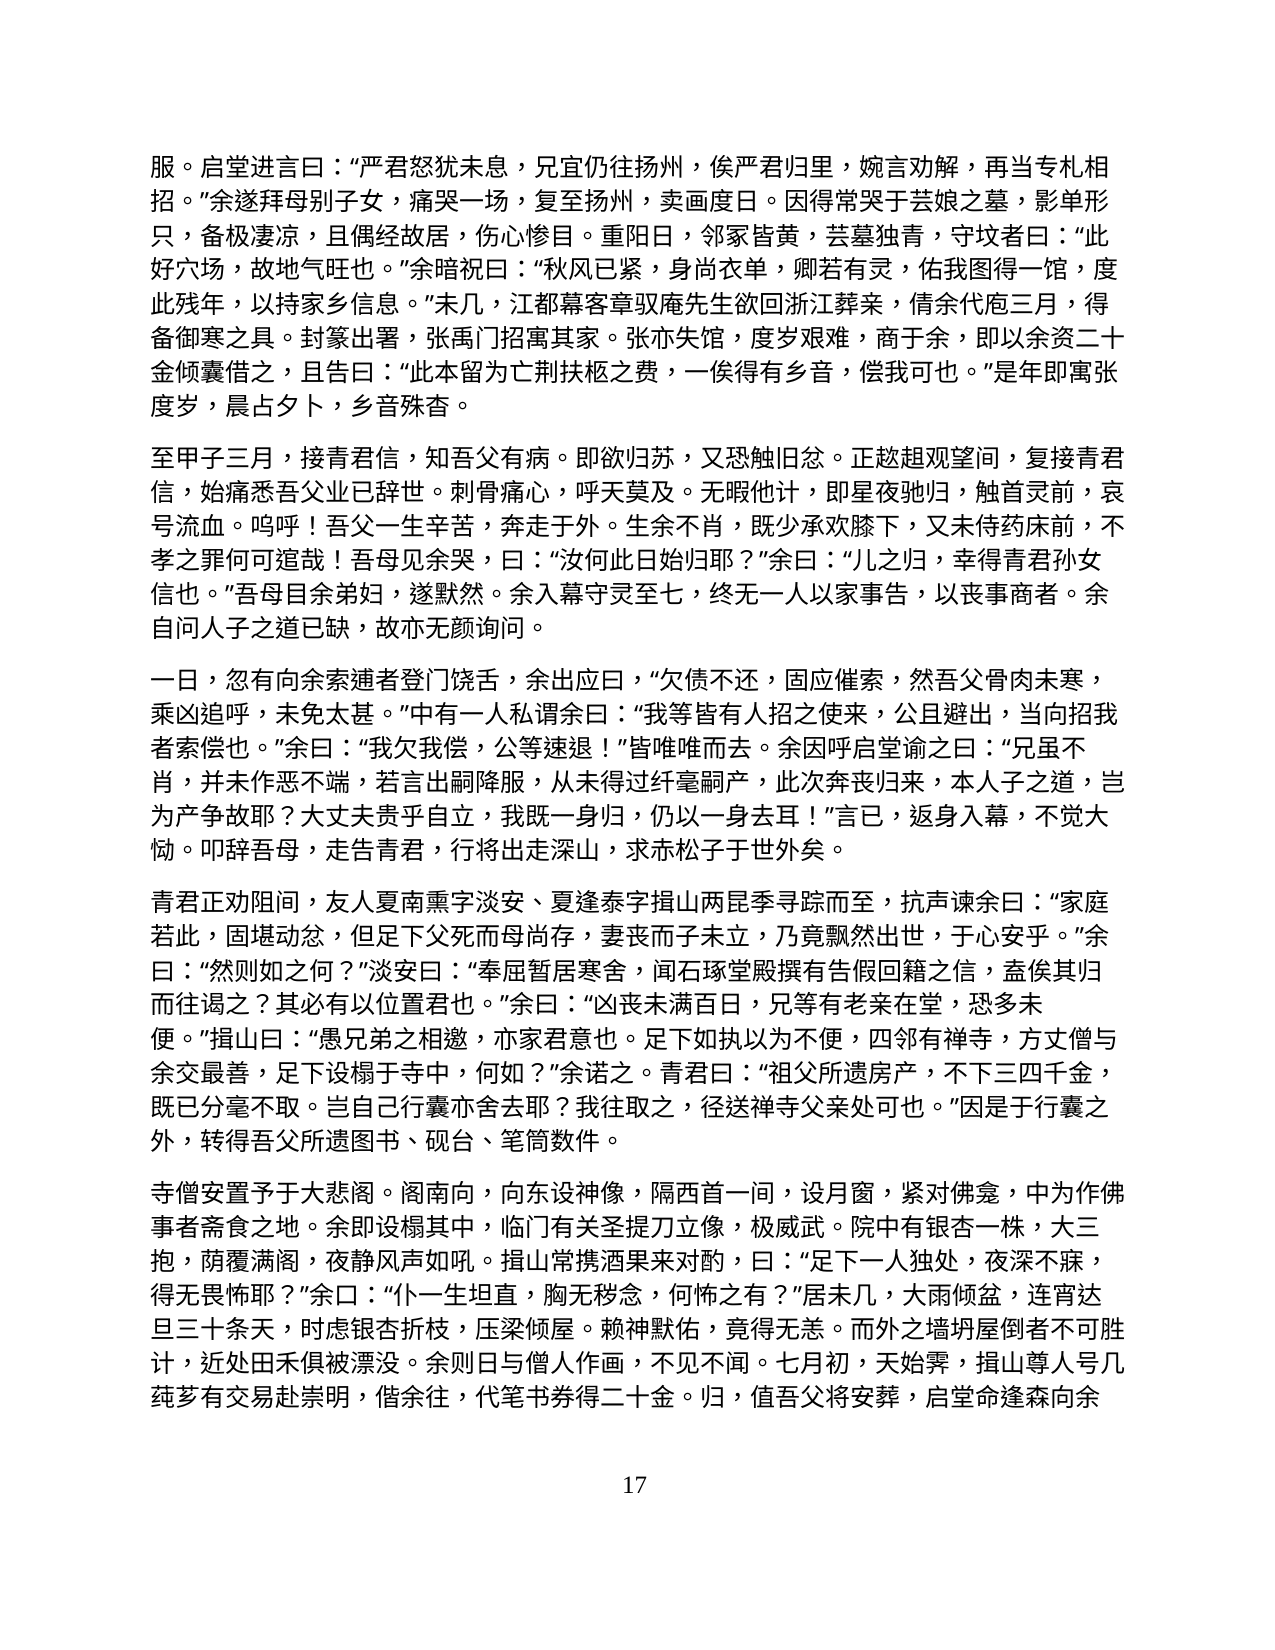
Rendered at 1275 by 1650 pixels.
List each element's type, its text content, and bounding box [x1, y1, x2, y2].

text 一日，忽有向余索逋者登门饶舌，余出应曰，“欠债不还，固应催索，然吾父骨肉未寒，乘凶追呼，未免太甚。”中有一人私谓余曰：“我等皆有人招之使来，公且避出，当向招我者索偿也。”余曰：“我欠我偿，公等速退！”皆唯唯而去。余因呼启堂谕之曰：“兄虽不肖，并未作恶不端，若言出嗣降服，从未得过纤毫嗣产，此次奔丧归来，本人子之道，岂为产争故耶？大丈夫贵乎自立，我既一身归，仍以一身去耳！”言已，返身入幕，不觉大恸。叩辞吾母，走告青君，行将出走深山，求赤松子于世外矣。 [150, 663, 1125, 867]
text 服。启堂进言曰：“严君怒犹未息，兄宜仍往扬州，俟严君归里，婉言劝解，再当专札相招。”余遂拜母别子女，痛哭一场，复至扬州，卖画度日。因得常哭于芸娘之墓，影单形只，备极凄凉，且偶经故居，伤心惨目。重阳日，邻冢皆黄，芸墓独青，守坟者曰：“此好穴场，故地气旺也。”余暗祝曰：“秋风已紧，身尚衣单，卿若有灵，佑我图得一馆，度此残年，以持家乡信息。”未几，江都幕客章驭庵先生欲回浙江葬亲，倩余代庖三月，得备御寒之具。封篆出署，张禹门招寓其家。张亦失馆，度岁艰难，商于余，即以余资二十金倾囊借之，且告曰：“此本留为亡荆扶柩之费，一俟得有乡音，偿我可也。”是年即寓张度岁，晨占夕卜，乡音殊杳。 [150, 150, 1125, 422]
text 青君正劝阻间，友人夏南熏字淡安、夏逢泰字揖山两昆季寻踪而至，抗声谏余曰：“家庭若此，固堪动忿，但足下父死而母尚存，妻丧而子未立，乃竟飘然出世，于心安乎。”余曰：“然则如之何？”淡安曰：“奉屈暂居寒舍，闻石琢堂殿撰有告假回籍之信，盍俟其归而往谒之？其必有以位置君也。”余曰：“凶丧未满百日，兄等有老亲在堂，恐多未便。”揖山曰：“愚兄弟之相邀，亦家君意也。足下如执以为不便，四邻有禅寺，方丈僧与余交最善，足下设榻于寺中，何如？”余诺之。青君曰：“祖父所遗房产，不下三四千金，既已分毫不取。岂自己行囊亦舍去耶？我往取之，径送禅寺父亲处可也。”因是于行囊之外，转得吾父所遗图书、砚台、笔筒数件。 [150, 885, 1125, 1157]
text 寺僧安置予于大悲阁。阁南向，向东设神像，隔西首一间，设月窗，紧对佛龛，中为作佛事者斋食之地。余即设榻其中，临门有关圣提刀立像，极威武。院中有银杏一株，大三抱，荫覆满阁，夜静风声如吼。揖山常携酒果来对酌，曰：“足下一人独处，夜深不寐，得无畏怖耶？”余口：“仆一生坦直，胸无秽念，何怖之有？”居未几，大雨倾盆，连宵达旦三十条天，时虑银杏折枝，压梁倾屋。赖神默佑，竟得无恙。而外之墙坍屋倒者不可胜计，近处田禾俱被漂没。余则日与僧人作画，不见不闻。七月初，天始霁，揖山尊人号几莼芗有交易赴崇明，偕余往，代笔书券得二十金。归，值吾父将安葬，启堂命逢森向余 [150, 1175, 1125, 1414]
text 至甲子三月，接青君信，知吾父有病。即欲归苏，又恐触旧忿。正趑趄观望间，复接青君信，始痛悉吾父业已辞世。刺骨痛心，呼天莫及。无暇他计，即星夜驰归，触首灵前，哀号流血。呜呼！吾父一生辛苦，奔走于外。生余不肖，既少承欢膝下，又未侍药床前，不孝之罪何可逭哉！吾母见余哭，曰：“汝何此日始归耶？”余曰：“儿之归，幸得青君孙女信也。”吾母目余弟妇，遂默然。余入幕守灵至七，终无一人以家事告，以丧事商者。余自问人子之道已缺，故亦无颜询问。 [150, 440, 1125, 645]
